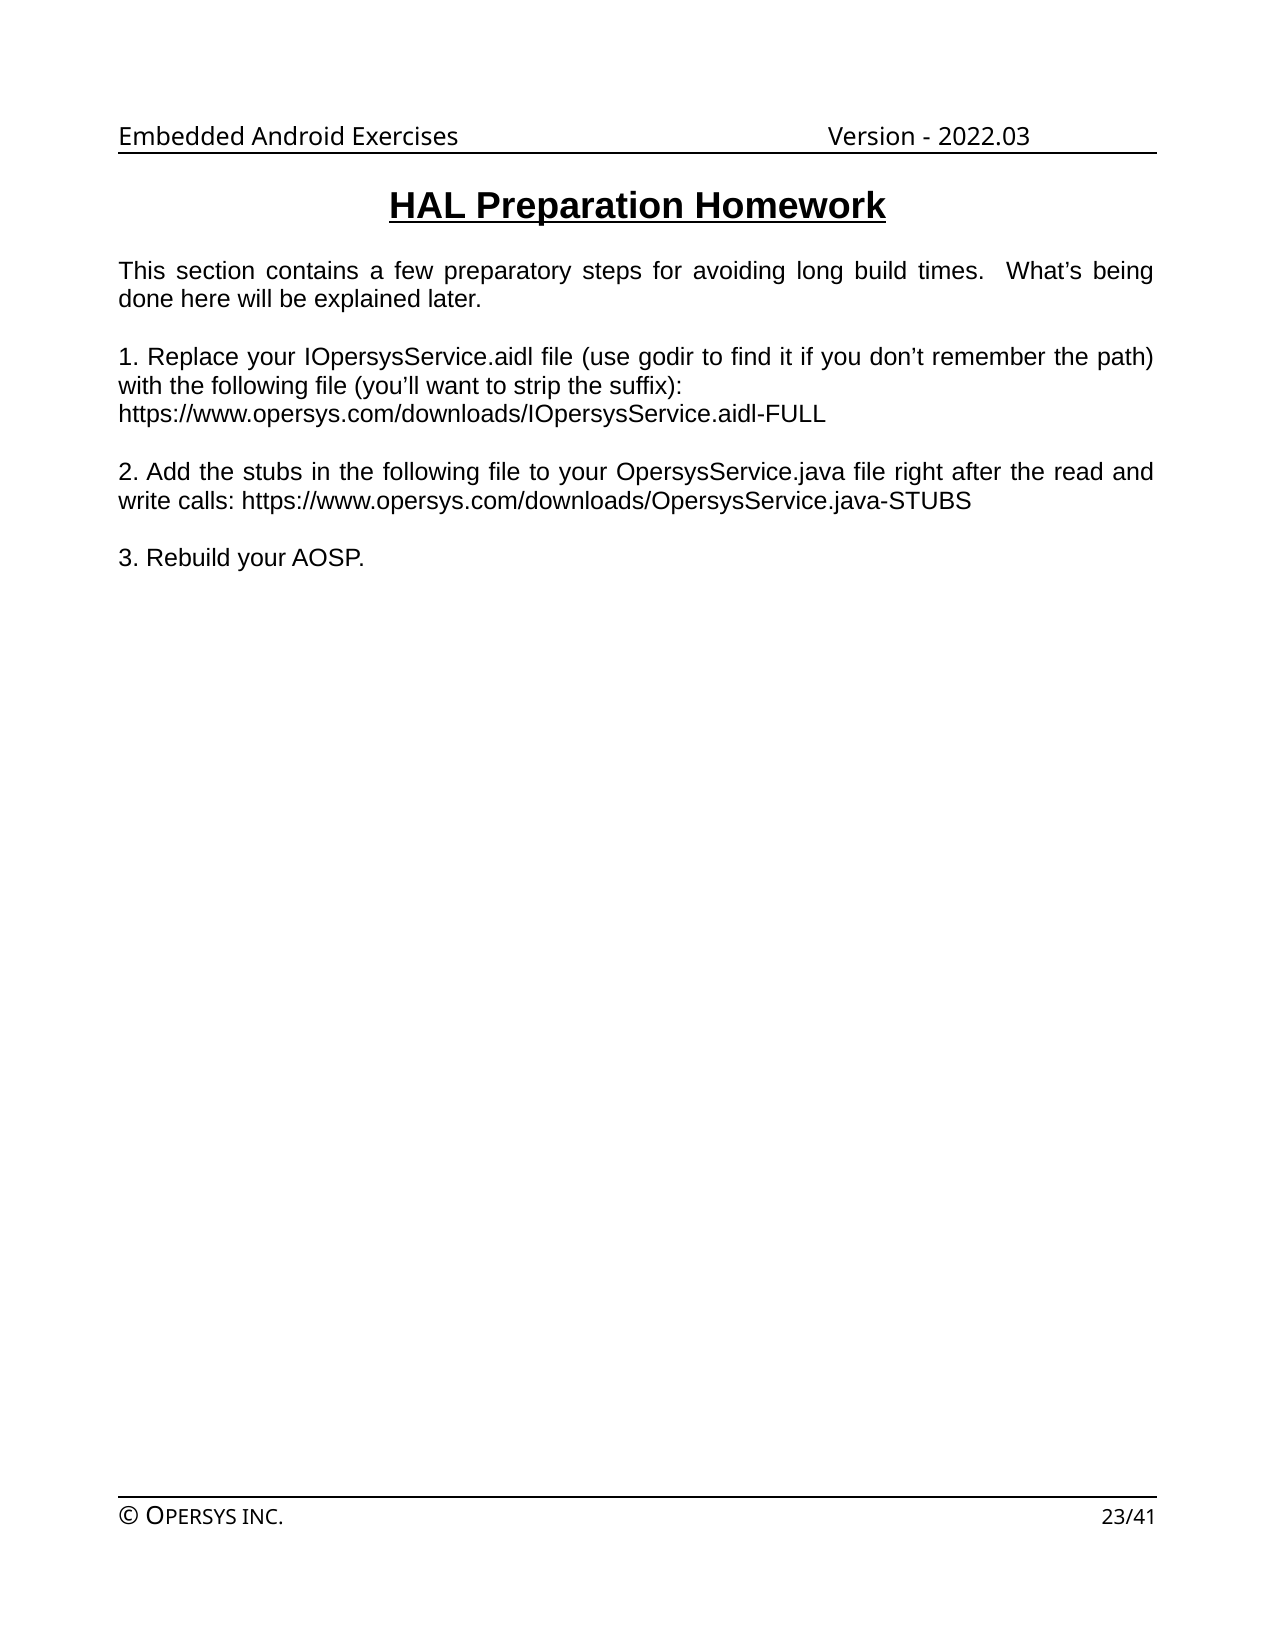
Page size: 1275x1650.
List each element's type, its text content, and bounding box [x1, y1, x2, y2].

text 1. Replace your IOpersysService.aidl file (use godir to find it if you don’t remember the path) with the following file (you’ll want to strip the suffix): [118, 342, 1157, 399]
text 3. Rebuild your AOSP. [118, 543, 1157, 572]
text This section contains a few preparatory steps for avoiding long build times. What’s being done here will be explained later. [118, 256, 1157, 313]
text HAL Preparation Homework [118, 184, 1157, 227]
text https://www.opersys.com/downloads/IOpersysService.aidl-FULL [118, 399, 1157, 428]
text 2. Add the stubs in the following file to your OpersysService.java file right after the read and write calls: https://www.opersys.com/downloads/OpersysService.java-STUBS [118, 457, 1157, 514]
